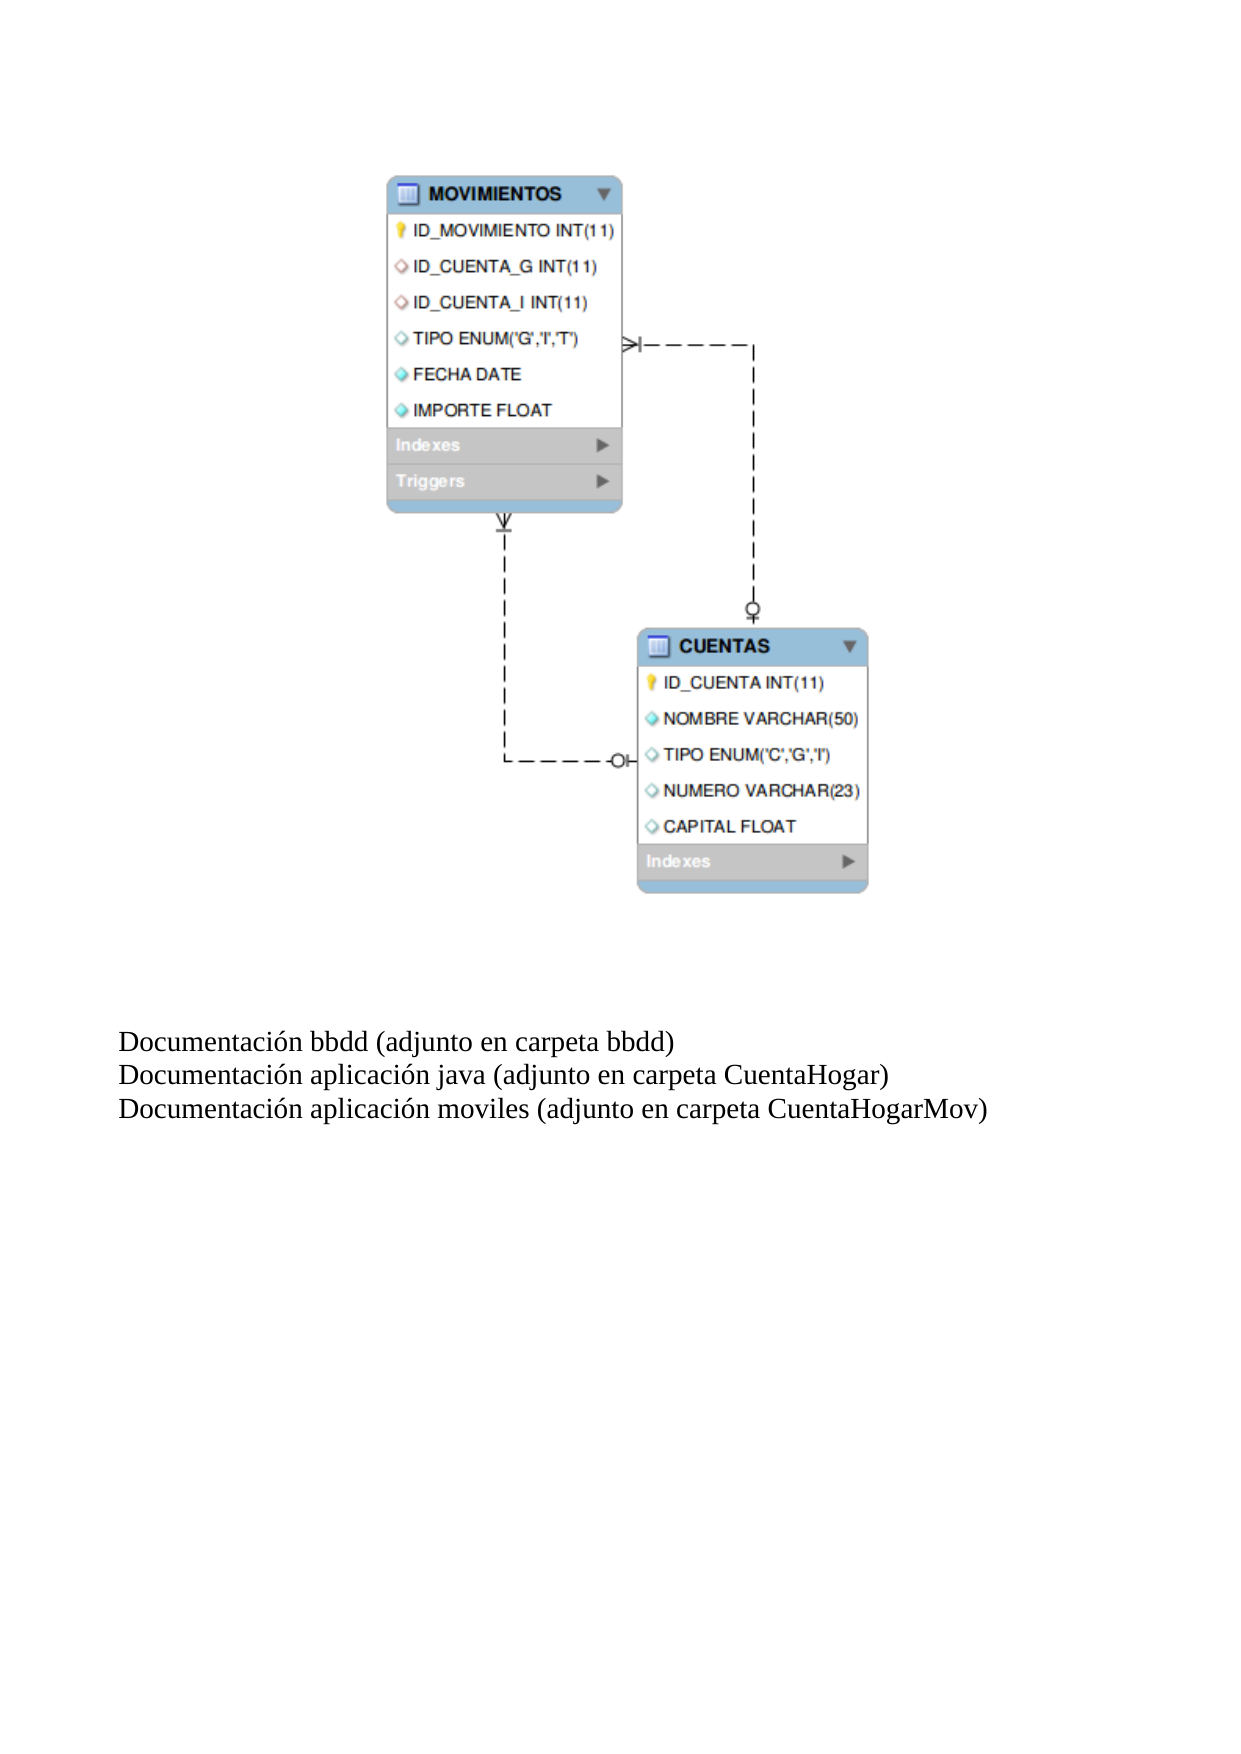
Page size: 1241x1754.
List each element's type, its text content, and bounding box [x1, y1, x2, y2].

text Documentación aplicación moviles (adjunto en carpeta CuentaHogarMov) [118, 1091, 1122, 1124]
text Documentación aplicación java (adjunto en carpeta CuentaHogar) [118, 1057, 1122, 1091]
picture [371, 160, 883, 908]
text Documentación bbdd (adjunto en carpeta bbdd) [118, 1024, 1122, 1057]
